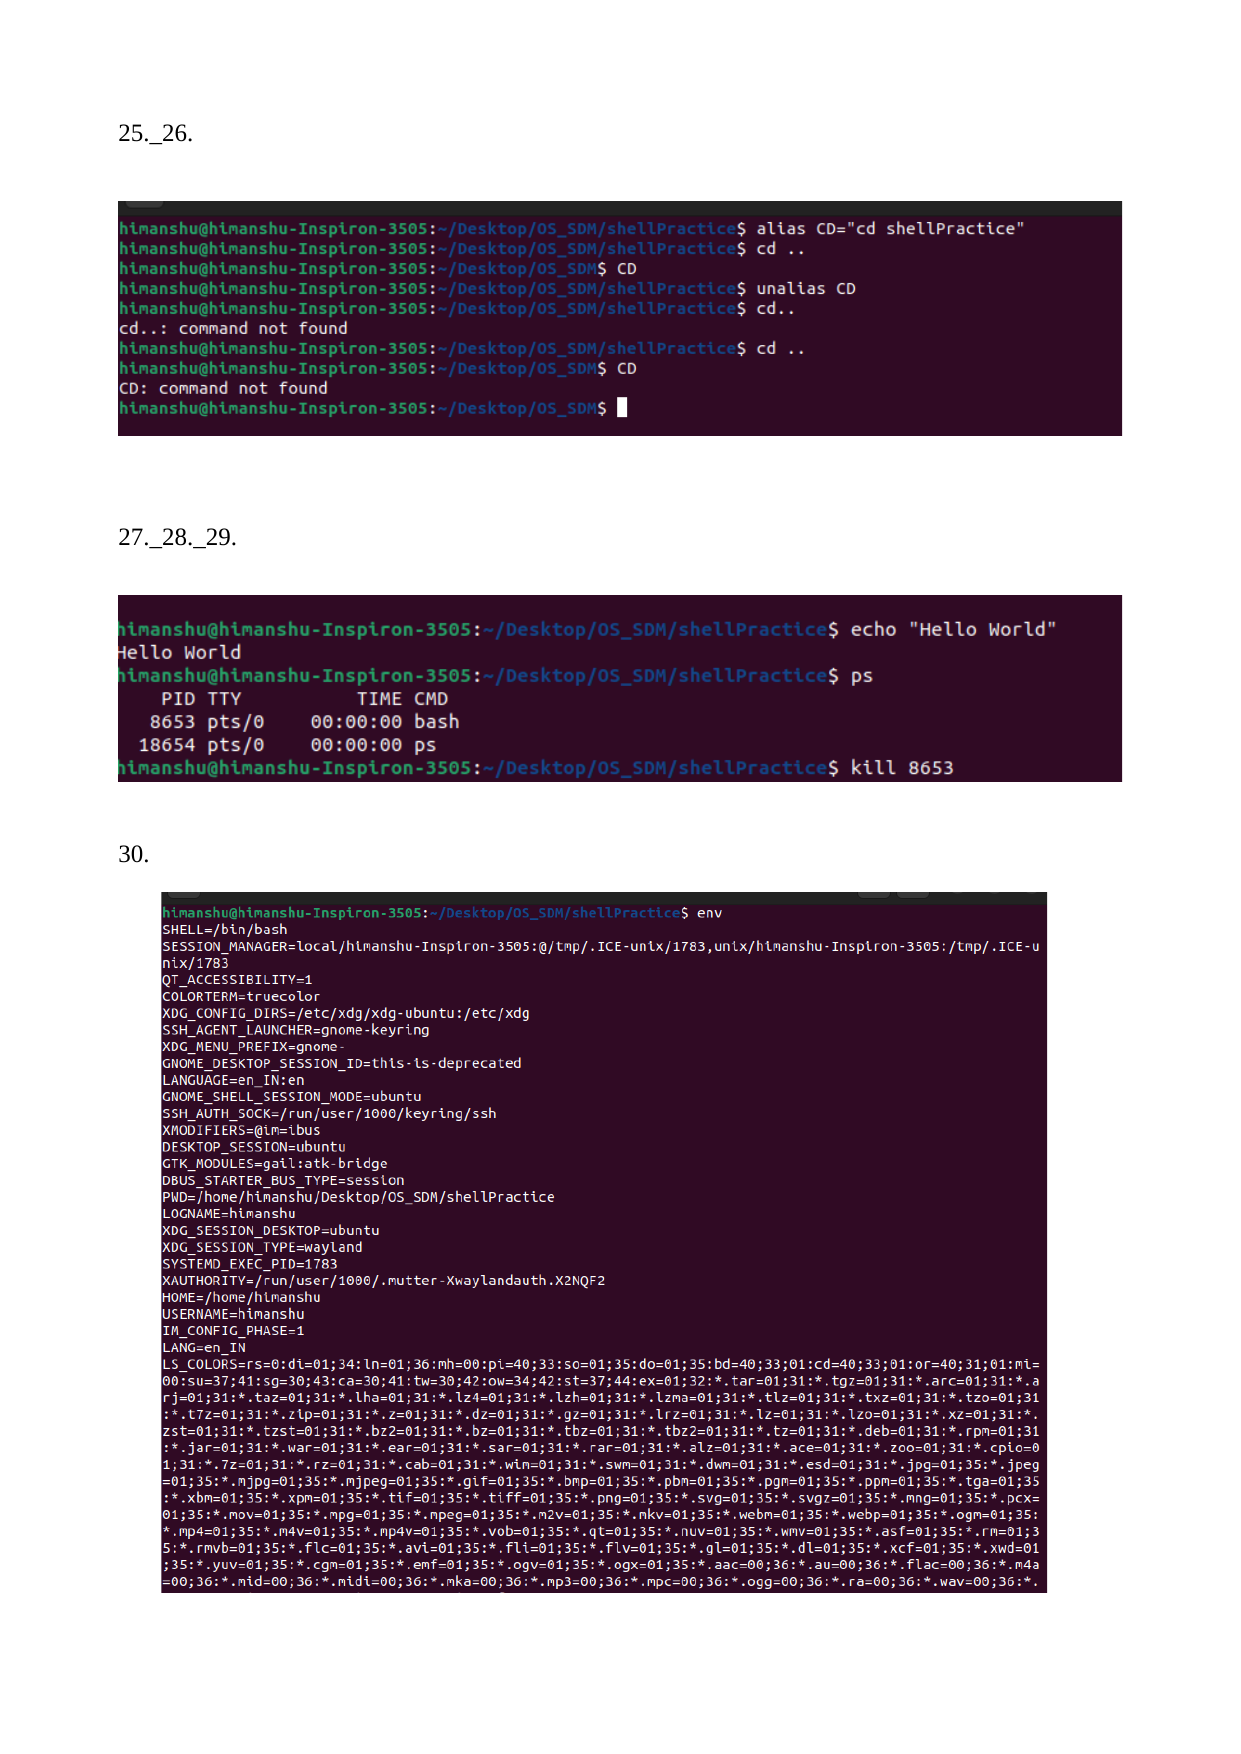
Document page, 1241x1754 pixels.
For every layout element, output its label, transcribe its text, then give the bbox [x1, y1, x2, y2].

text 30. [118, 839, 1122, 868]
picture [161, 892, 1048, 1593]
picture [118, 201, 1123, 436]
text 27._28._29. [118, 522, 1122, 551]
picture [118, 595, 1123, 782]
text 25._26. [118, 118, 1122, 147]
